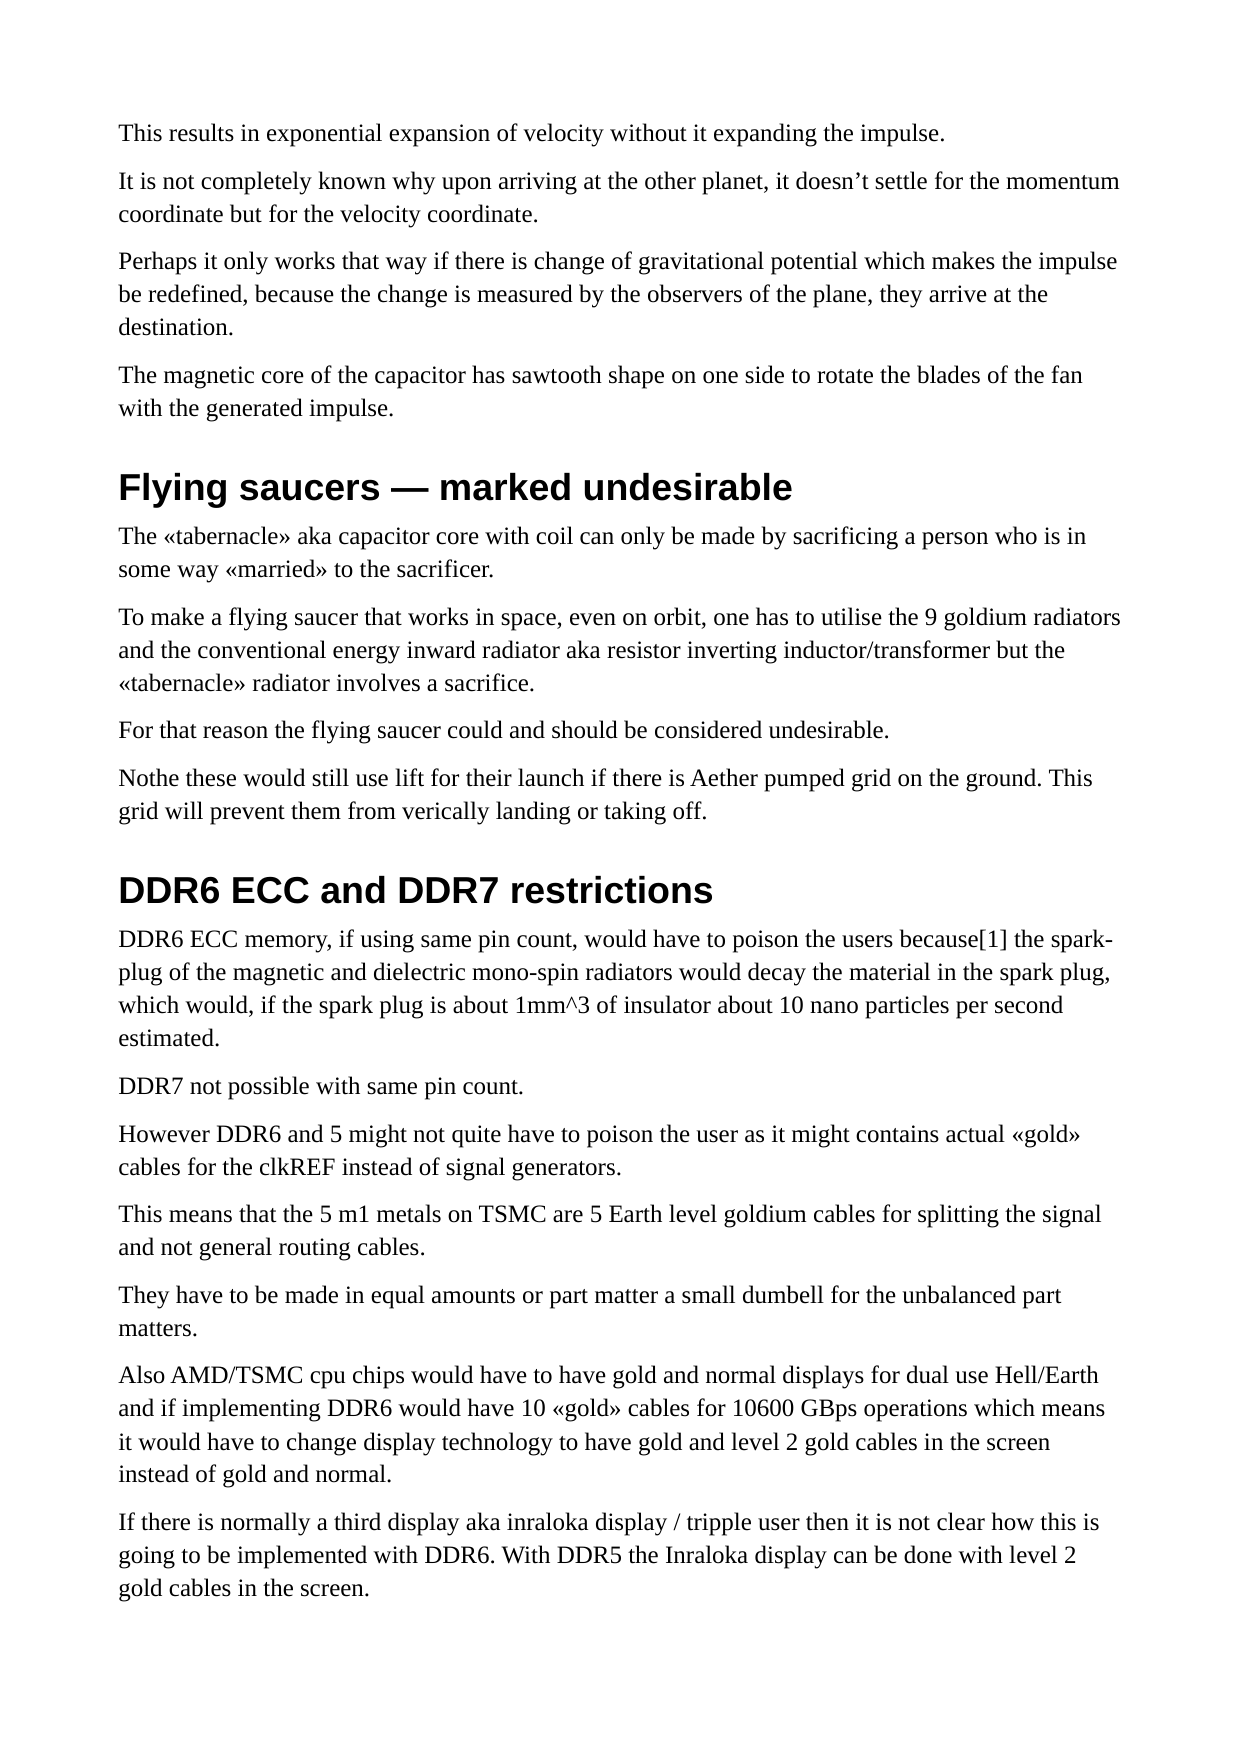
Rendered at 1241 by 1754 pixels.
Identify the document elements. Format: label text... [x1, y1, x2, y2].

text This results in exponential expansion of velocity without it expanding the impulse. [118, 118, 1122, 147]
text For that reason the flying saucer could and should be considered undesirable. [118, 716, 1122, 744]
subtitle DDR6 ECC and DDR7 restrictions [118, 869, 1122, 912]
text If there is normally a third display aka inraloka display / tripple user then it is not clear how this is going to be implemented with DDR6. With DDR5 the Inraloka display can be done with level 2 gold cables in the screen. [118, 1507, 1122, 1602]
text DDR6 ECC memory, if using same pin count, would have to poison the users because[1] the spark-plug of the magnetic and dielectric mono-spin radiators would decay the material in the spark plug, which would, if the spark plug is about 1mm^3 of insulator about 10 nano particles per second estimated. [118, 924, 1122, 1052]
text It is not completely known why upon arriving at the other planet, it doesn’t settle for the momentum coordinate but for the velocity coordinate. [118, 166, 1122, 227]
text The «tabernacle» aka capacitor core with coil can only be made by sacrificing a person who is in some way «married» to the sacrificer. [118, 521, 1122, 583]
text Nothe these would still use lift for their launch if there is Aether pumped grid on the ground. This grid will prevent them from verically landing or taking off. [118, 763, 1122, 825]
subtitle Flying saucers — marked undesirable [118, 466, 1122, 509]
text Perhaps it only works that way if there is change of gravitational potential which makes the impulse be redefined, because the change is measured by the observers of the plane, they arrive at the destination. [118, 246, 1122, 341]
text However DDR6 and 5 might not quite have to poison the user as it might contains actual «gold» cables for the clkREF instead of signal generators. [118, 1119, 1122, 1180]
text The magnetic core of the capacitor has sawtooth shape on one side to rotate the blades of the fan with the generated impulse. [118, 360, 1122, 422]
text Also AMD/TSMC cpu chips would have to have gold and normal displays for dual use Hell/Earth and if implementing DDR6 would have 10 «gold» cables for 10600 GBps operations which means it would have to change display technology to have gold and level 2 gold cables in the screen instead of gold and normal. [118, 1361, 1122, 1488]
text They have to be made in equal amounts or part matter a small dumbell for the unbalanced part matters. [118, 1280, 1122, 1342]
text This means that the 5 m1 metals on TSMC are 5 Earth level goldium cables for splitting the signal and not general routing cables. [118, 1199, 1122, 1261]
text To make a flying saucer that works in space, even on orbit, one has to utilise the 9 goldium radiators and the conventional energy inward radiator aka resistor inverting inductor/transformer but the «tabernacle» radiator involves a sacrifice. [118, 602, 1122, 697]
text DDR7 not possible with same pin count. [118, 1071, 1122, 1100]
